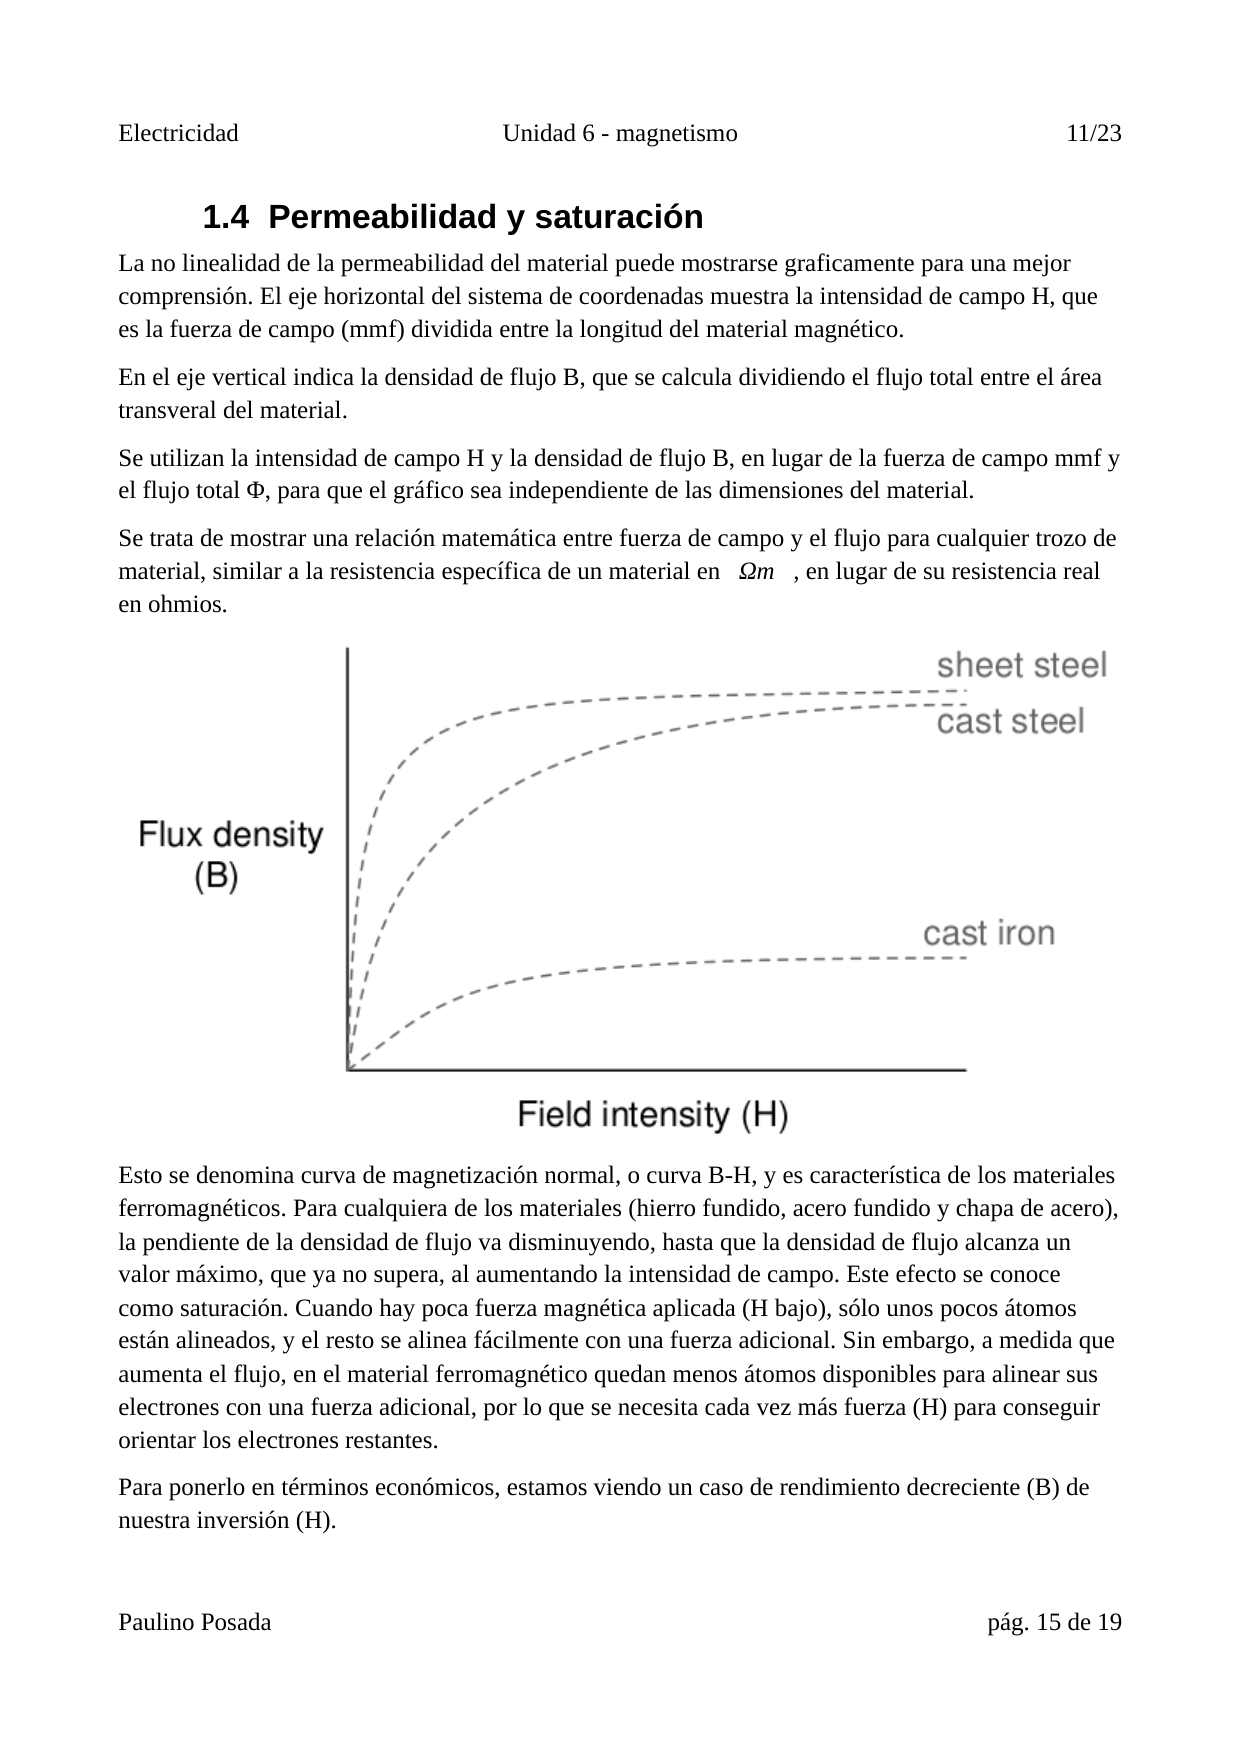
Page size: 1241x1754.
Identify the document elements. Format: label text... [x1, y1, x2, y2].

text Se trata de mostrar una relación matemática entre fuerza de campo y el flujo para cualquier trozo de material, similar a la resistencia específica de un material en, en lugar de su resistencia real en ohmios. [118, 523, 1122, 618]
text La no linealidad de la permeabilidad del material puede mostrarse graficamente para una mejor comprensión. El eje horizontal del sistema de coordenadas muestra la intensidad de campo H, que es la fuerza de campo (mmf) dividida entre la longitud del material magnético. [118, 248, 1122, 343]
text Esto se denomina curva de magnetización normal, o curva B-H, y es característica de los materiales ferromagnéticos. Para cualquiera de los materiales (hierro fundido, acero fundido y chapa de acero), la pendiente de la densidad de flujo va disminuyendo, hasta que la densidad de flujo alcanza un valor máximo, que ya no supera, al aumentando la intensidad de campo. Este efecto se conoce como saturación. Cuando hay poca fuerza magnética aplicada (H bajo), sólo unos pocos átomos están alineados, y el resto se alinea fácilmente con una fuerza adicional. Sin embargo, a medida que aumenta el flujo, en el material ferromagnético quedan menos átomos disponibles para alinear sus electrones con una fuerza adicional, por lo que se necesita cada vez más fuerza (H) para conseguir orientar los electrones restantes. [118, 1161, 1122, 1453]
text En el eje vertical indica la densidad de flujo B, que se calcula dividiendo el flujo total entre el área transveral del material. [118, 362, 1122, 424]
picture [118, 636, 1123, 1143]
text Se utilizan la intensidad de campo H y la densidad de flujo B, en lugar de la fuerza de campo mmf y el flujo total Φ, para que el gráfico sea independiente de las dimensiones del material. [118, 443, 1122, 504]
text Para ponerlo en términos económicos, estamos viendo un caso de rendimiento decreciente (B) de nuestra inversión (H). [118, 1472, 1122, 1534]
subtitle Permeabilidad y saturación [193, 197, 1122, 236]
